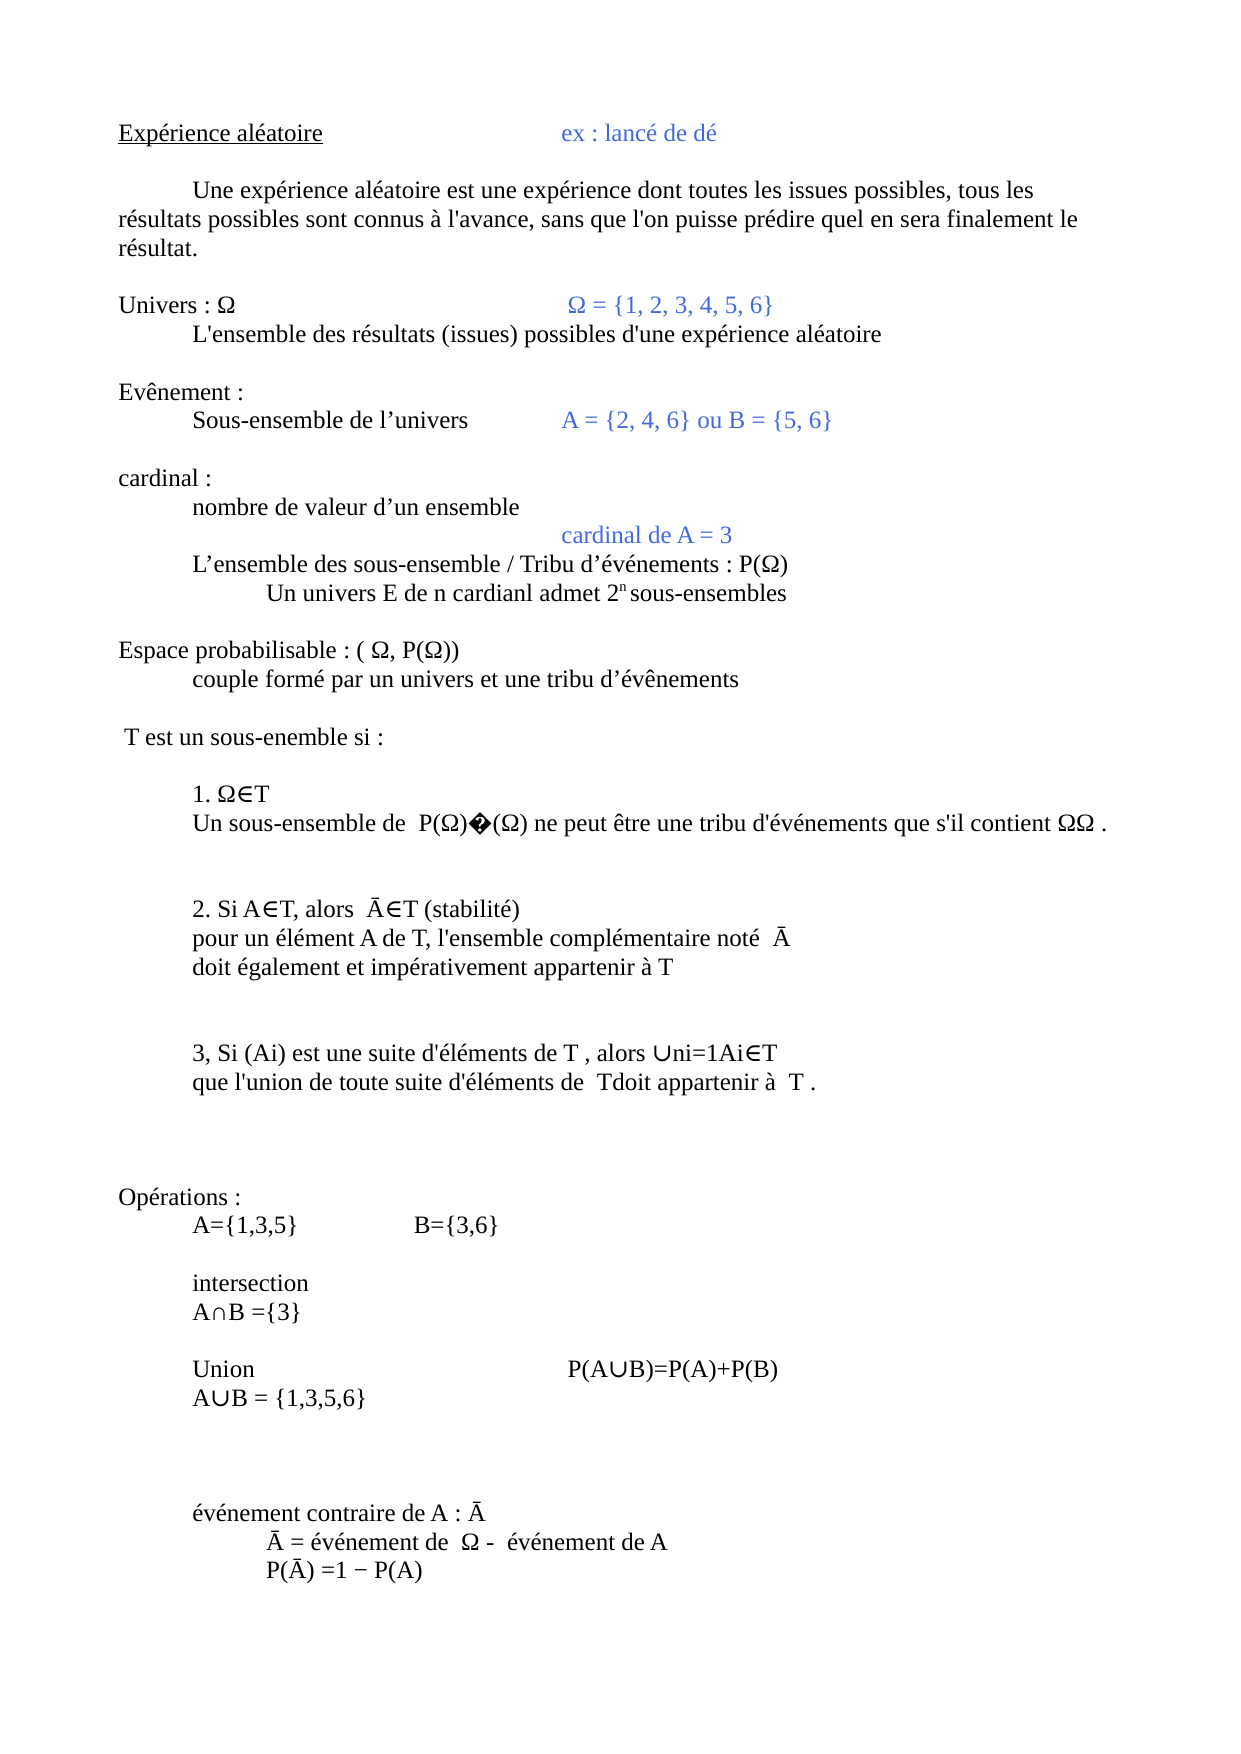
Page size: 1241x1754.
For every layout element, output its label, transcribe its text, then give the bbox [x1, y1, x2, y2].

text Ā = événement de Ω - événement de A [118, 1527, 1122, 1556]
text L’ensemble des sous-ensemble / Tribu d’événements : P(Ω) [118, 549, 1122, 578]
text nombre de valeur d’un ensemble [118, 492, 1122, 521]
text doit également et impérativement appartenir à T [118, 952, 1122, 981]
text Union P(A∪B)=P(A)+P(B) [118, 1354, 1122, 1383]
text A={1,3,5} B={3,6} [118, 1211, 1122, 1239]
text Opérations : [118, 1182, 1122, 1211]
text 3, Si (Ai) est une suite d'éléments de T , alors ∪ni=1Ai∈T [118, 1038, 1122, 1067]
text Un sous-ensemble de P(Ω)�(Ω) ne peut être une tribu d'événements que s'il contient ΩΩ . [118, 808, 1122, 837]
text cardinal de A = 3 [118, 521, 1122, 549]
text Univers : Ω Ω = {1, 2, 3, 4, 5, 6} [118, 291, 1122, 319]
text pour un élément A de T, l'ensemble complémentaire noté Ā [118, 923, 1122, 952]
text Expérience aléatoire ex : lancé de dé [118, 118, 1122, 147]
text Un univers E de n cardianl admet 2n sous-ensembles [118, 578, 1122, 607]
text que l'union de toute suite d'éléments de Tdoit appartenir à T . [118, 1067, 1122, 1096]
text Une expérience aléatoire est une expérience dont toutes les issues possibles, tous les résultats possibles sont connus à l'avance, sans que l'on puisse prédire quel en sera finalement le résultat. [118, 176, 1122, 262]
text Sous-ensemble de l’univers A = {2, 4, 6} ou B = {5, 6} [118, 406, 1122, 434]
text L'ensemble des résultats (issues) possibles d'une expérience aléatoire [118, 319, 1122, 348]
text T est un sous-enemble si : [118, 722, 1122, 751]
text cardinal : [118, 463, 1122, 492]
text A∪B = {1,3,5,6} [118, 1383, 1122, 1412]
text Espace probabilisable : ( Ω, P(Ω)) [118, 636, 1122, 664]
text 1. Ω∈T [118, 779, 1122, 808]
text P(Ā) =1 − P(A) [118, 1556, 1122, 1613]
text Evênement : [118, 377, 1122, 406]
text 2. Si A∈T, alors Ā∈T (stabilité) [118, 894, 1122, 923]
text intersection [118, 1268, 1122, 1297]
text A∩B ={3} [118, 1297, 1122, 1326]
text couple formé par un univers et une tribu d’évênements [118, 664, 1122, 693]
text événement contraire de A : Ā [118, 1498, 1122, 1527]
